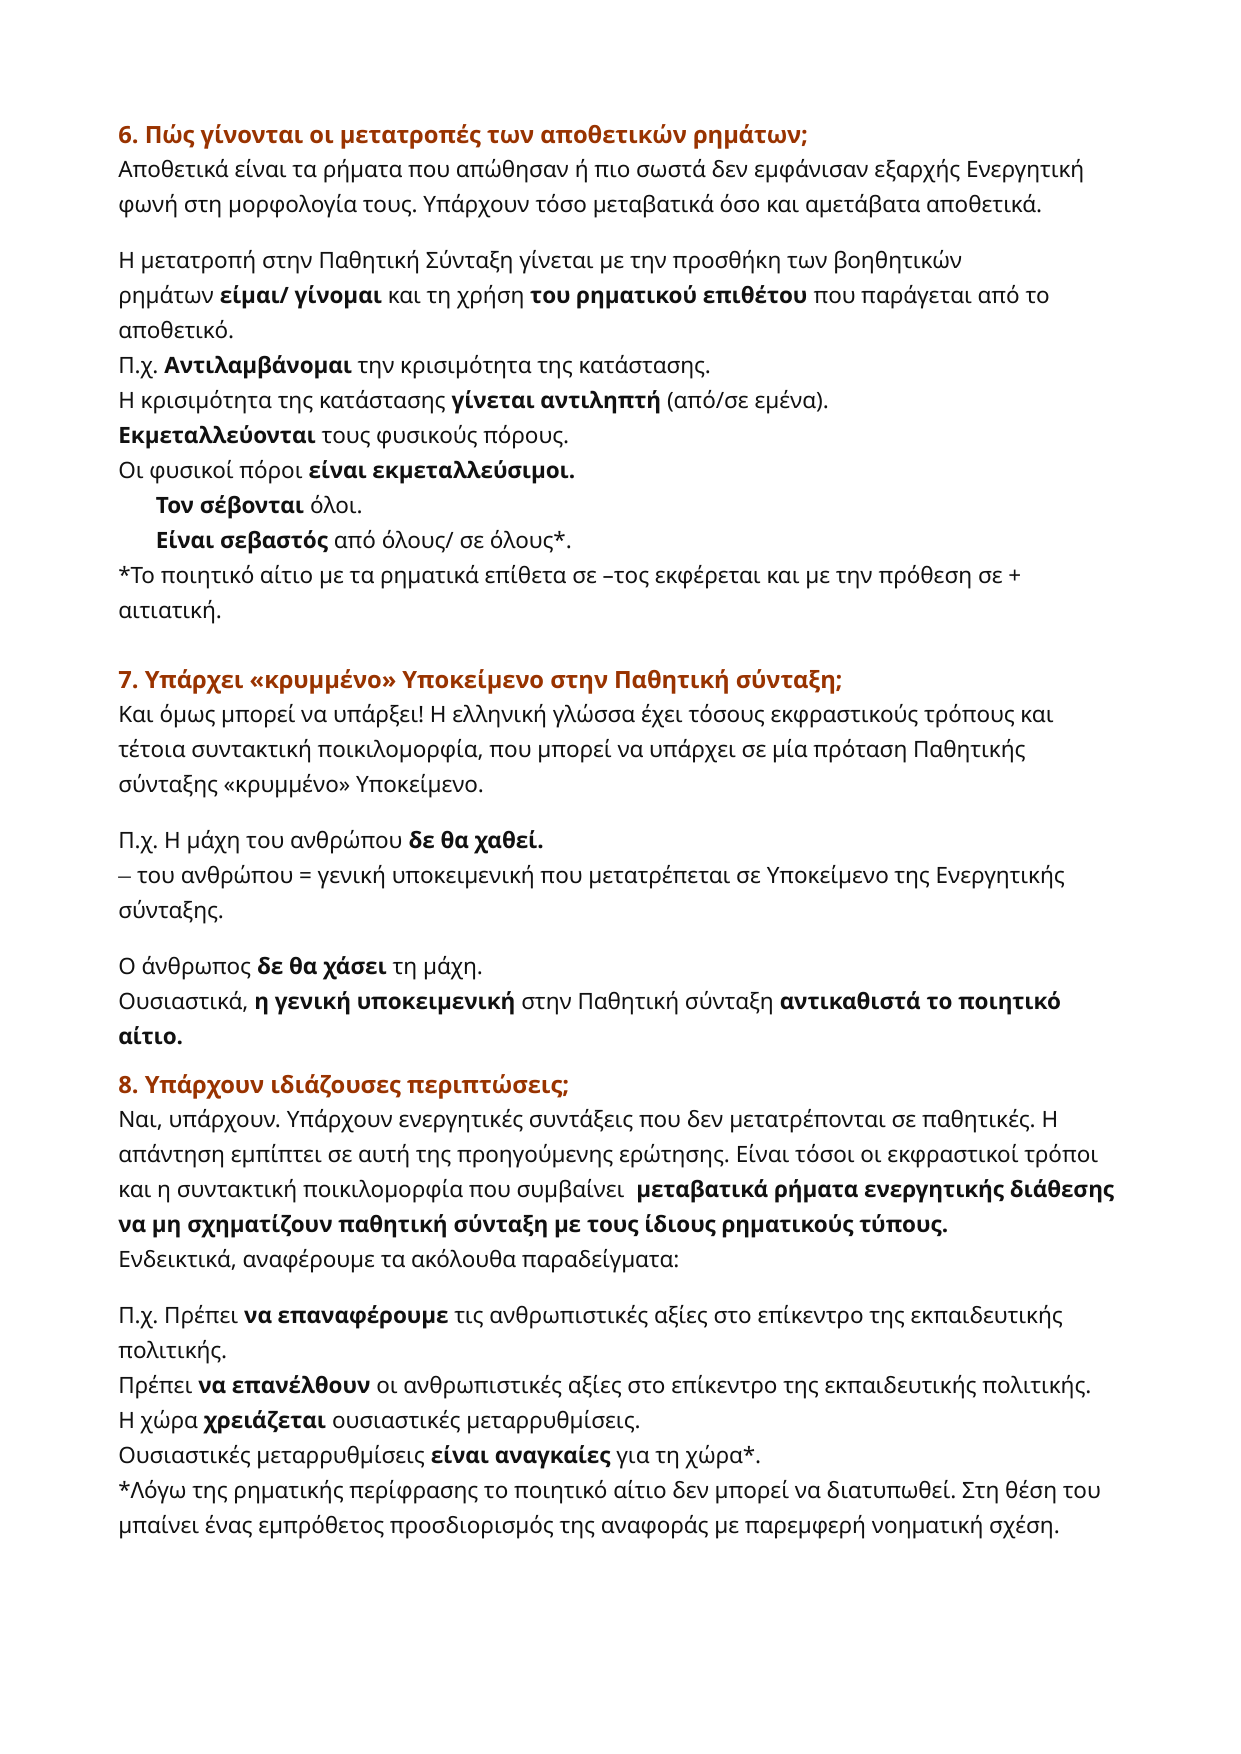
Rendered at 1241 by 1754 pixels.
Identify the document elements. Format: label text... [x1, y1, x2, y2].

text Ναι, υπάρχουν. Υπάρχουν ενεργητικές συντάξεις που δεν μετατρέπονται σε παθητικές. Η απάντηση εμπίπτει σε αυτή της προηγούμενης ερώτησης. Είναι τόσοι οι εκφραστικοί τρόποι και η συντακτική ποικιλομορφία που συμβαίνει μεταβατικά ρήματα ενεργητικής διάθεσης να μη σχηματίζουν παθητική σύνταξη με τους ίδιους ρηματικούς τύπους. [118, 1103, 1122, 1239]
text Η χώρα χρειάζεται ουσιαστικές μεταρρυθμίσεις. [118, 1404, 1122, 1435]
text – του ανθρώπου = γενική υποκειμενική που μετατρέπεται σε Υποκείμενο της Ενεργητικής σύνταξης. [118, 859, 1122, 925]
text Είναι σεβαστός από όλους/ σε όλους*. [118, 524, 1122, 555]
subtitle 7. Υπάρχει «κρυμμένο» Υποκείμενο στην Παθητική σύνταξη; [118, 663, 1122, 695]
text Και όμως μπορεί να υπάρξει! Η ελληνική γλώσσα έχει τόσους εκφραστικούς τρόπους και τέτοια συντακτική ποικιλομορφία, που μπορεί να υπάρχει σε μία πρόταση Παθητικής σύνταξης «κρυμμένο» Υποκείμενο. [118, 698, 1122, 799]
text Η κρισιμότητα της κατάστασης γίνεται αντιληπτή (από/σε εμένα). [118, 384, 1122, 415]
text Πρέπει να επανέλθουν οι ανθρωπιστικές αξίες στο επίκεντρο της εκπαιδευτικής πολιτικής. [118, 1369, 1122, 1400]
text Ουσιαστικά, η γενική υποκειμενική στην Παθητική σύνταξη αντικαθιστά το ποιητικό αίτιο. [118, 985, 1122, 1051]
text Ο άνθρωπος δε θα χάσει τη μάχη. [118, 950, 1122, 981]
text Π.χ. Πρέπει να επαναφέρουμε τις ανθρωπιστικές αξίες στο επίκεντρο της εκπαιδευτικής πολιτικής. [118, 1299, 1122, 1365]
text Η μετατροπή στην Παθητική Σύνταξη γίνεται με την προσθήκη των βοηθητικών ρημάτων είμαι/ γίνομαι και τη χρήση του ρηματικού επιθέτου που παράγεται από το αποθετικό. [118, 244, 1122, 345]
text Εκμεταλλεύονται τους φυσικούς πόρους. [118, 419, 1122, 450]
text Τον σέβονται όλοι. [118, 489, 1122, 520]
text Ενδεικτικά, αναφέρουμε τα ακόλουθα παραδείγματα: [118, 1243, 1122, 1274]
text Ουσιαστικές μεταρρυθμίσεις είναι αναγκαίες για τη χώρα*. [118, 1439, 1122, 1470]
text *Το ποιητικό αίτιο με τα ρηματικά επίθετα σε –τος εκφέρεται και με την πρόθεση σε + αιτιατική. [118, 559, 1122, 625]
subtitle 8. Υπάρχουν ιδιάζουσες περιπτώσεις; [118, 1068, 1122, 1100]
text *Λόγω της ρηματικής περίφρασης το ποιητικό αίτιο δεν μπορεί να διατυπωθεί. Στη θέση του μπαίνει ένας εμπρόθετος προσδιορισμός της αναφοράς με παρεμφερή νοηματική σχέση. [118, 1474, 1122, 1540]
subtitle 6. Πώς γίνονται οι μετατροπές των αποθετικών ρημάτων; [118, 118, 1122, 150]
text Π.χ. Αντιλαμβάνομαι την κρισιμότητα της κατάστασης. [118, 349, 1122, 380]
text Οι φυσικοί πόροι είναι εκμεταλλεύσιμοι. [118, 454, 1122, 485]
text Αποθετικά είναι τα ρήματα που απώθησαν ή πιο σωστά δεν εμφάνισαν εξαρχής Ενεργητική φωνή στη μορφολογία τους. Υπάρχουν τόσο μεταβατικά όσο και αμετάβατα αποθετικά. [118, 153, 1122, 219]
text Π.χ. Η μάχη του ανθρώπου δε θα χαθεί. [118, 824, 1122, 855]
